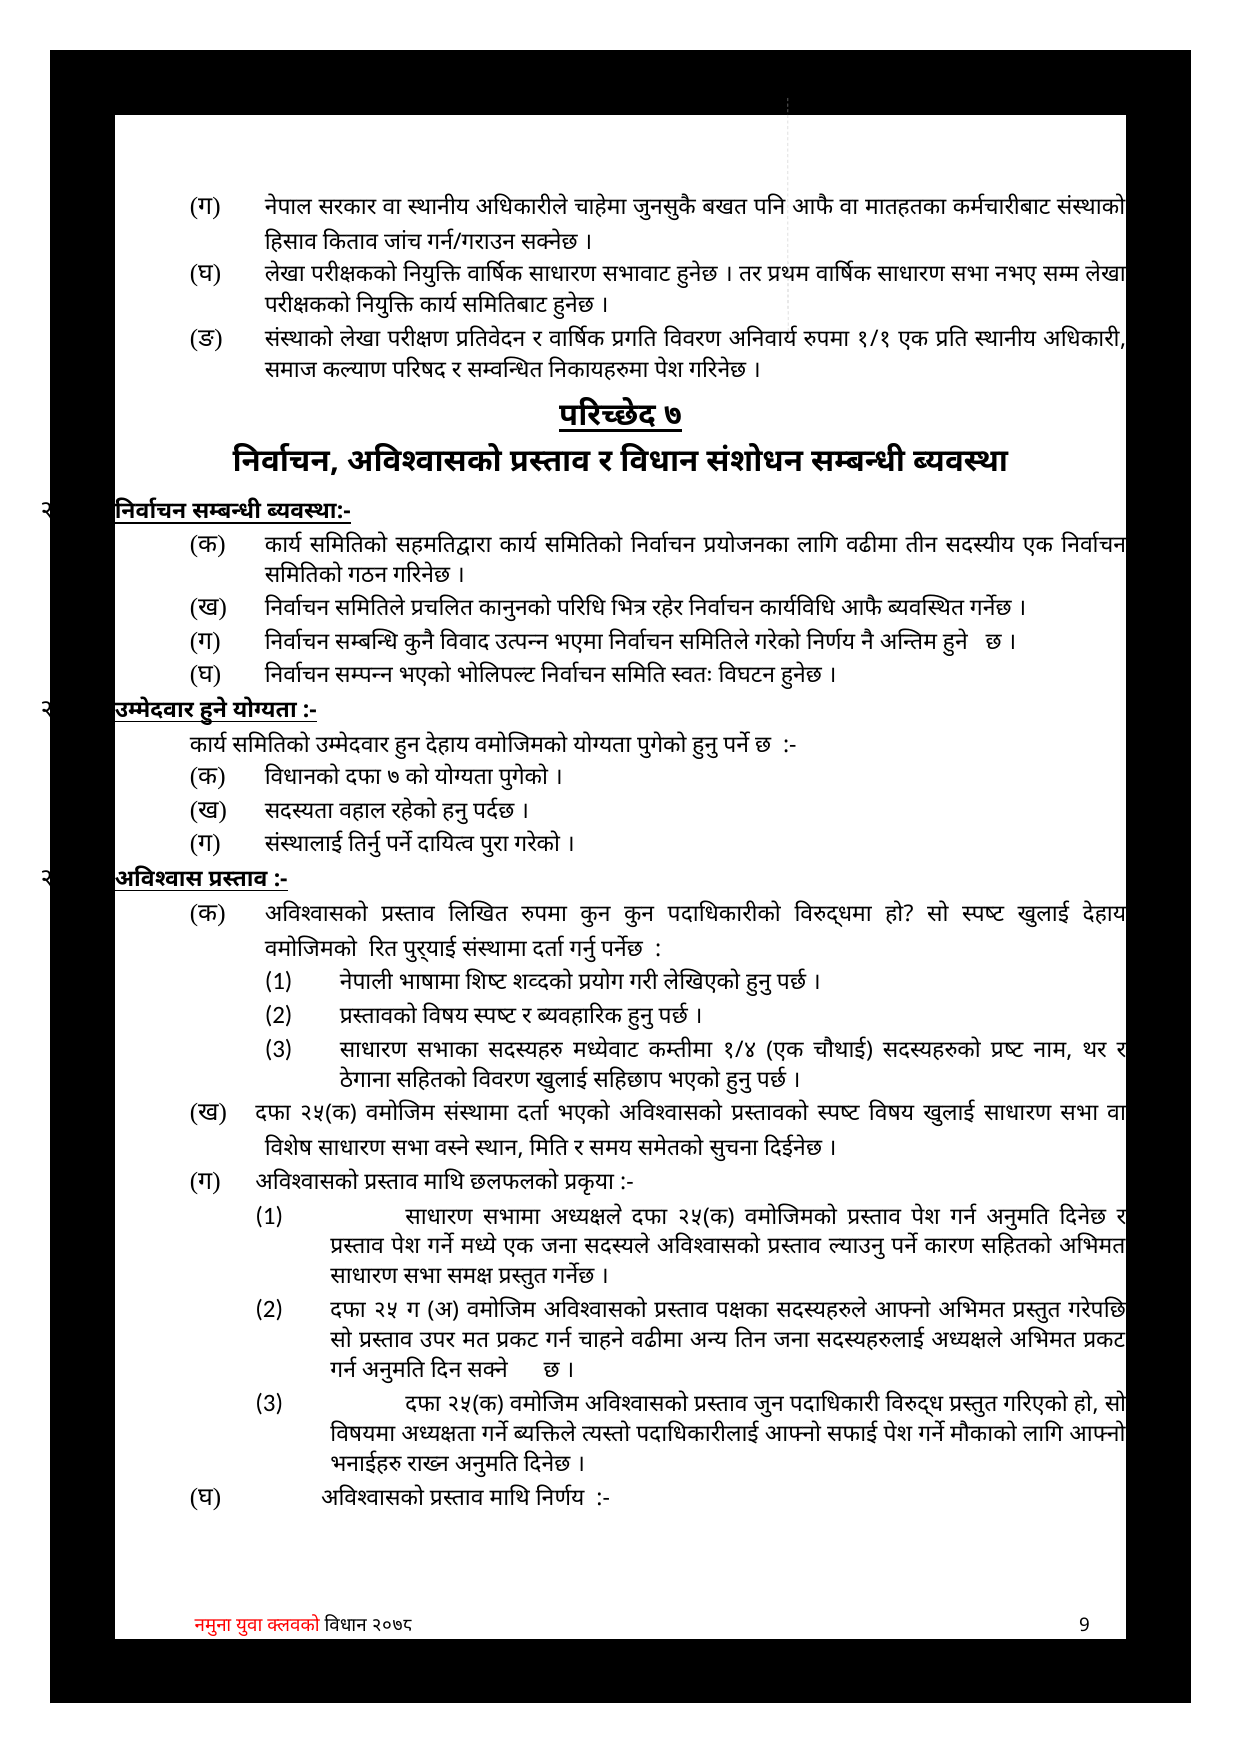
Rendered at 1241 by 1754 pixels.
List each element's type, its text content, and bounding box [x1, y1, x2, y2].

list अविश्वासको प्रस्ताव माथि निर्णय :- [189, 1481, 1126, 1515]
list निर्वाचन सम्बन्धी ब्यवस्था:- [115, 494, 1126, 529]
text परिच्छेद ७ [115, 397, 1126, 438]
list उम्मेदवार हुने योग्यता :- [115, 693, 1126, 728]
list नेपाली भाषामा शिष्ट शव्दको प्रयोग गरी लेखिएको हुनु पर्छ । [264, 965, 1126, 999]
list निर्वाचन सम्बन्धि कुनै विवाद उत्पन्न भएमा निर्वाचन समितिले गरेको निर्णय नै अन्तिम हुने छ । [189, 626, 1126, 659]
list साधारण सभाका सदस्यहरु मध्येवाट कम्तीमा १/४ (एक चौथाई) सदस्यहरुको प्रष्ट नाम, थर र ठेगाना सहितको विवरण खुलाई सहिछाप भएको हुनु पर्छ । [264, 1033, 1126, 1096]
list प्रस्तावको विषय स्पष्ट र ब्यवहारिक हुनु पर्छ । [264, 999, 1126, 1033]
list अविश्वास प्रस्ताव :- [115, 862, 1126, 897]
list कार्य समितिको सहमतिद्वारा कार्य समितिको निर्वाचन प्रयोजनका लागि वढीमा तीन सदस्यीय एक निर्वाचन समितिको गठन गरिनेछ । [189, 529, 1126, 592]
list लेखा परीक्षकको नियुक्ति वार्षिक साधारण सभावाट हुनेछ । तर प्रथम वार्षिक साधारण सभा नभए सम्म लेखा परीक्षकको नियुक्ति कार्य समितिबाट हुनेछ । [189, 258, 1126, 322]
list निर्वाचन समितिले प्रचलित कानुनको परिधि भित्र रहेर निर्वाचन कार्यविधि आफै ब्यवस्थित गर्नेछ । [189, 592, 1126, 626]
list दफा २५(क) वमोजिम संस्थामा दर्ता भएको अविश्वासको प्रस्तावको स्पष्ट विषय खुलाई साधारण सभा वा विशेष साधारण सभा वस्ने स्थान, मिति र समय समेतको सुचना दिईनेछ । [189, 1096, 1126, 1165]
list विधानको दफा ७ को योग्यता पुगेको । [189, 761, 1126, 795]
list दफा २५ ग (अ) वमोजिम अविश्वासको प्रस्ताव पक्षका सदस्यहरुले आफ्नो अभिमत प्रस्तुत गरेपछि सो प्रस्ताव उपर मत प्रकट गर्न चाहने वढीमा अन्य तिन जना सदस्यहरुलाई अध्यक्षले अभिमत प्रकट गर्न अनुमति दिन सक्ने छ । [255, 1293, 1126, 1387]
list दफा २५(क) वमोजिम अविश्वासको प्रस्ताव जुन पदाधिकारी विरुद्ध प्रस्तुत गरिएको हो, सो विषयमा अध्यक्षता गर्ने ब्यक्तिले त्यस्तो पदाधिकारीलाई आफ्नो सफाई पेश गर्ने मौकाको लागि आफ्नो भनाईहरु राख्न अनुमति दिनेछ । [255, 1387, 1126, 1481]
list निर्वाचन सम्पन्न भएको भोलिपल्ट निर्वाचन समिति स्वतः विघटन हुनेछ । [189, 659, 1126, 693]
list संस्थालाई तिर्नु पर्ने दायित्व पुरा गरेको । [189, 828, 1126, 862]
list संस्थाको लेखा परीक्षण प्रतिवेदन र वार्षिक प्रगति विवरण अनिवार्य रुपमा १/१ एक प्रति स्थानीय अधिकारी, समाज कल्याण परिषद र सम्वन्धित निकायहरुमा पेश गरिनेछ । [189, 322, 1126, 386]
list सदस्यता वहाल रहेको हनु पर्दछ । [189, 795, 1126, 828]
text निर्वाचन, अविश्वासको प्रस्ताव र विधान संशोधन सम्बन्धी ब्यवस्था [115, 438, 1126, 484]
text कार्य समितिको उम्मेदवार हुन देहाय वमोजिमको योग्यता पुगेको हुनु पर्ने छ :- [189, 728, 1126, 761]
list साधारण सभामा अध्यक्षले दफा २५(क) वमोजिमको प्रस्ताव पेश गर्न अनुमति दिनेछ र प्रस्ताव पेश गर्ने मध्ये एक जना सदस्यले अविश्वासको प्रस्ताव ल्याउनु पर्ने कारण सहितको अभिमत साधारण सभा समक्ष प्रस्तुत गर्नेछ । [255, 1199, 1126, 1293]
list अविश्वासको प्रस्ताव लिखित रुपमा कुन कुन पदाधिकारीको विरुद्धमा हो? सो स्पष्ट खुलाई देहाय वमोजिमको रित पुर्‌याई संस्थामा दर्ता गर्नु पर्नेछ : [189, 897, 1126, 965]
list नेपाल सरकार वा स्थानीय अधिकारीले चाहेमा जुनसुकै बखत पनि आफै वा मातहतका कर्मचारीबाट संस्थाको हिसाव किताव जांच गर्न/गराउन सक्नेछ । [189, 191, 1126, 258]
list अविश्वासको प्रस्ताव माथि छलफलको प्रकृया :- [189, 1165, 1126, 1199]
